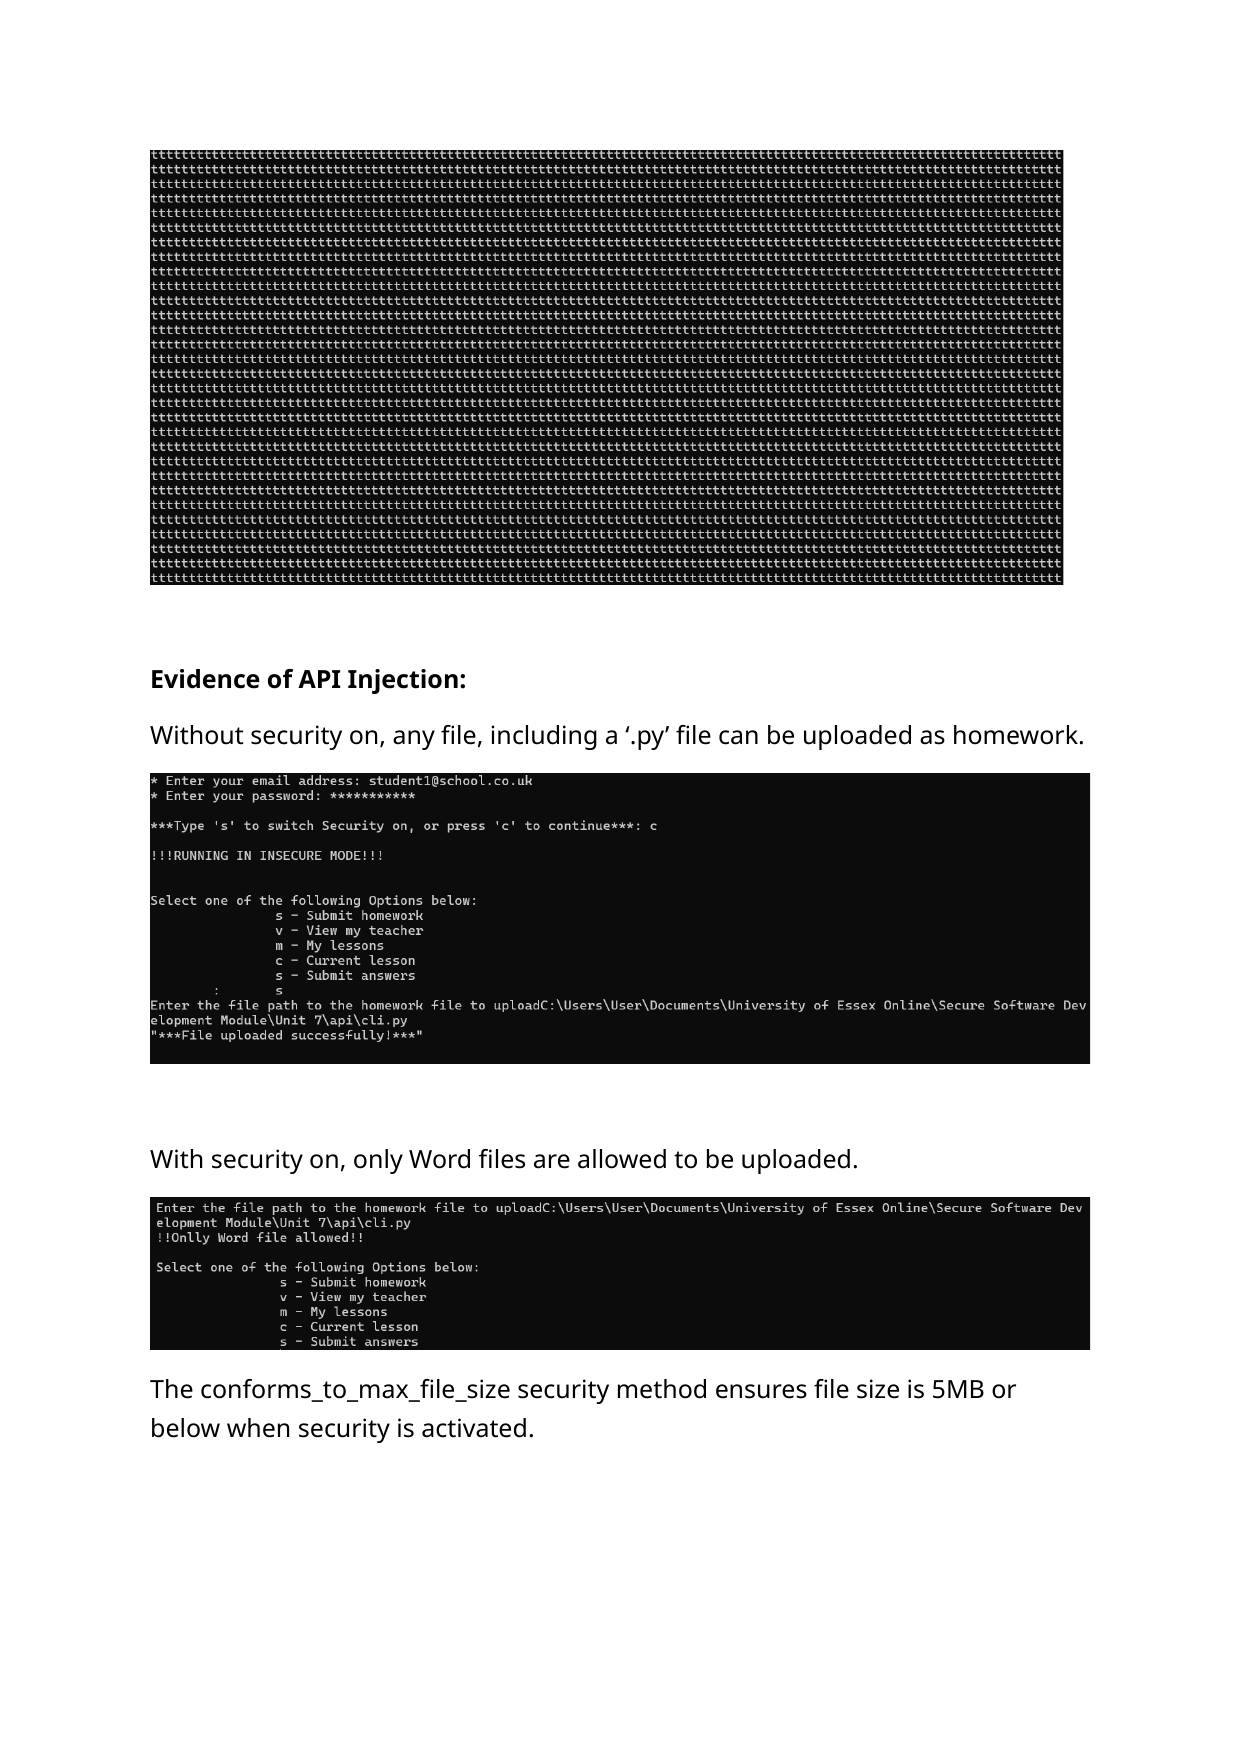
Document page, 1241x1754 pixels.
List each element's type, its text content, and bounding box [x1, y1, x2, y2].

text Evidence of API Injection: [150, 662, 1090, 696]
text With security on, only Word files are allowed to be uploaded. [150, 1141, 1090, 1176]
text The conforms_to_max_file_size security method ensures file size is 5MB or below when security is activated. [150, 1371, 1090, 1445]
text Without security on, any file, including a ‘.py’ file can be uploaded as homework. [150, 718, 1090, 752]
